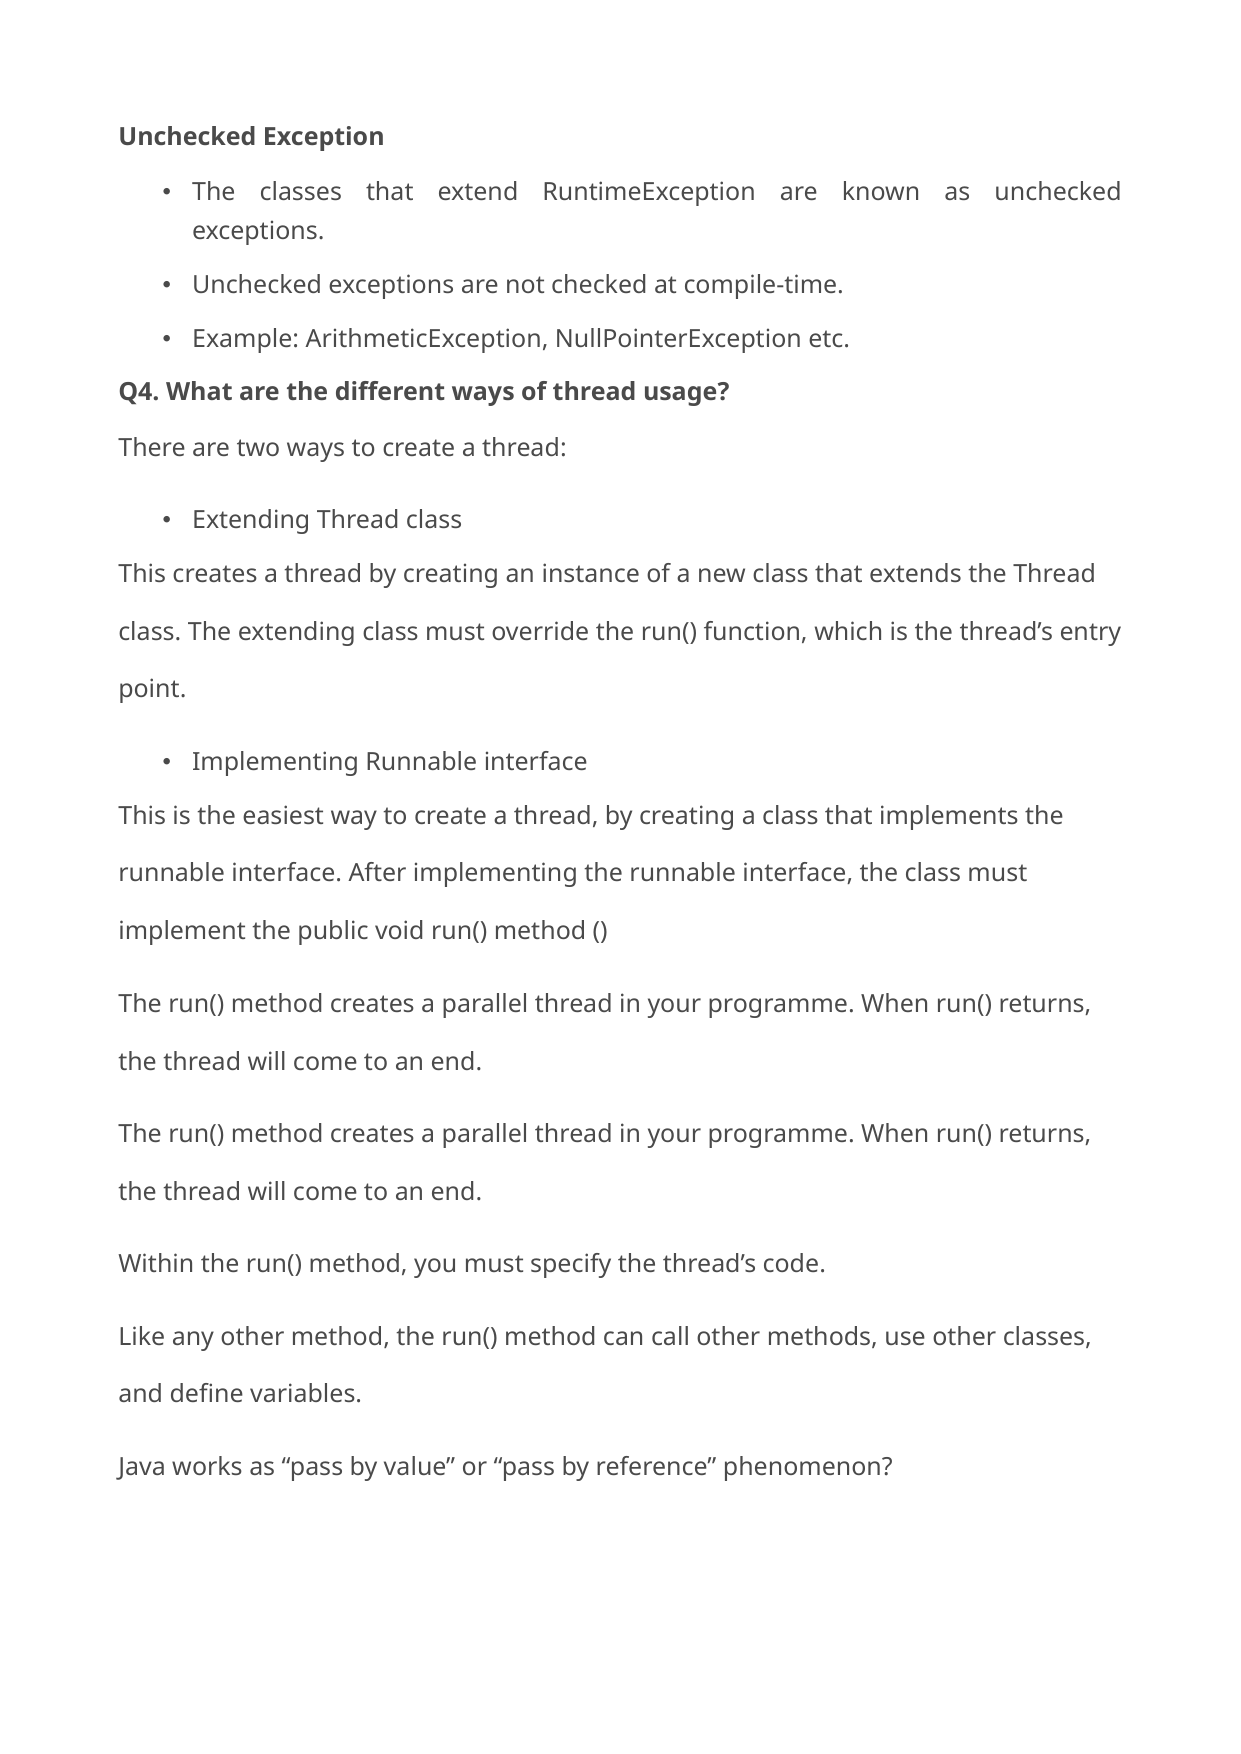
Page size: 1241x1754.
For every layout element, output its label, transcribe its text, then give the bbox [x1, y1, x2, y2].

list Implementing Runnable interface [162, 743, 1122, 778]
text This is the easiest way to create a thread, by creating a class that implements the runnable interface. After implementing the runnable interface, the class must implement the public void run() method () [118, 797, 1122, 947]
list Unchecked exceptions are not checked at compile-time. [162, 266, 1122, 301]
text The run() method creates a parallel thread in your programme. When run() returns, the thread will come to an end. [118, 1116, 1122, 1207]
text There are two ways to create a thread: [118, 429, 1122, 463]
text Java works as “pass by value” or “pass by reference” phenomenon? [118, 1448, 1122, 1482]
text This creates a thread by creating an instance of a new class that extends the Thread class. The extending class must override the run() function, which is the thread’s entry point. [118, 556, 1122, 705]
text The run() method creates a parallel thread in your programme. When run() returns, the thread will come to an end. [118, 985, 1122, 1077]
list Extending Thread class [162, 502, 1122, 536]
list The classes that extend RuntimeException are known as unchecked exceptions. [162, 173, 1122, 247]
subtitle Unchecked Exception [118, 118, 1122, 152]
text Like any other method, the run() method can call other methods, use other classes, and define variables. [118, 1318, 1122, 1410]
subtitle Q4. What are the different ways of thread usage? [118, 374, 1122, 408]
text Within the run() method, you must specify the thread’s code. [118, 1246, 1122, 1280]
list Example: ArithmeticException, NullPointerException etc. [162, 320, 1122, 354]
